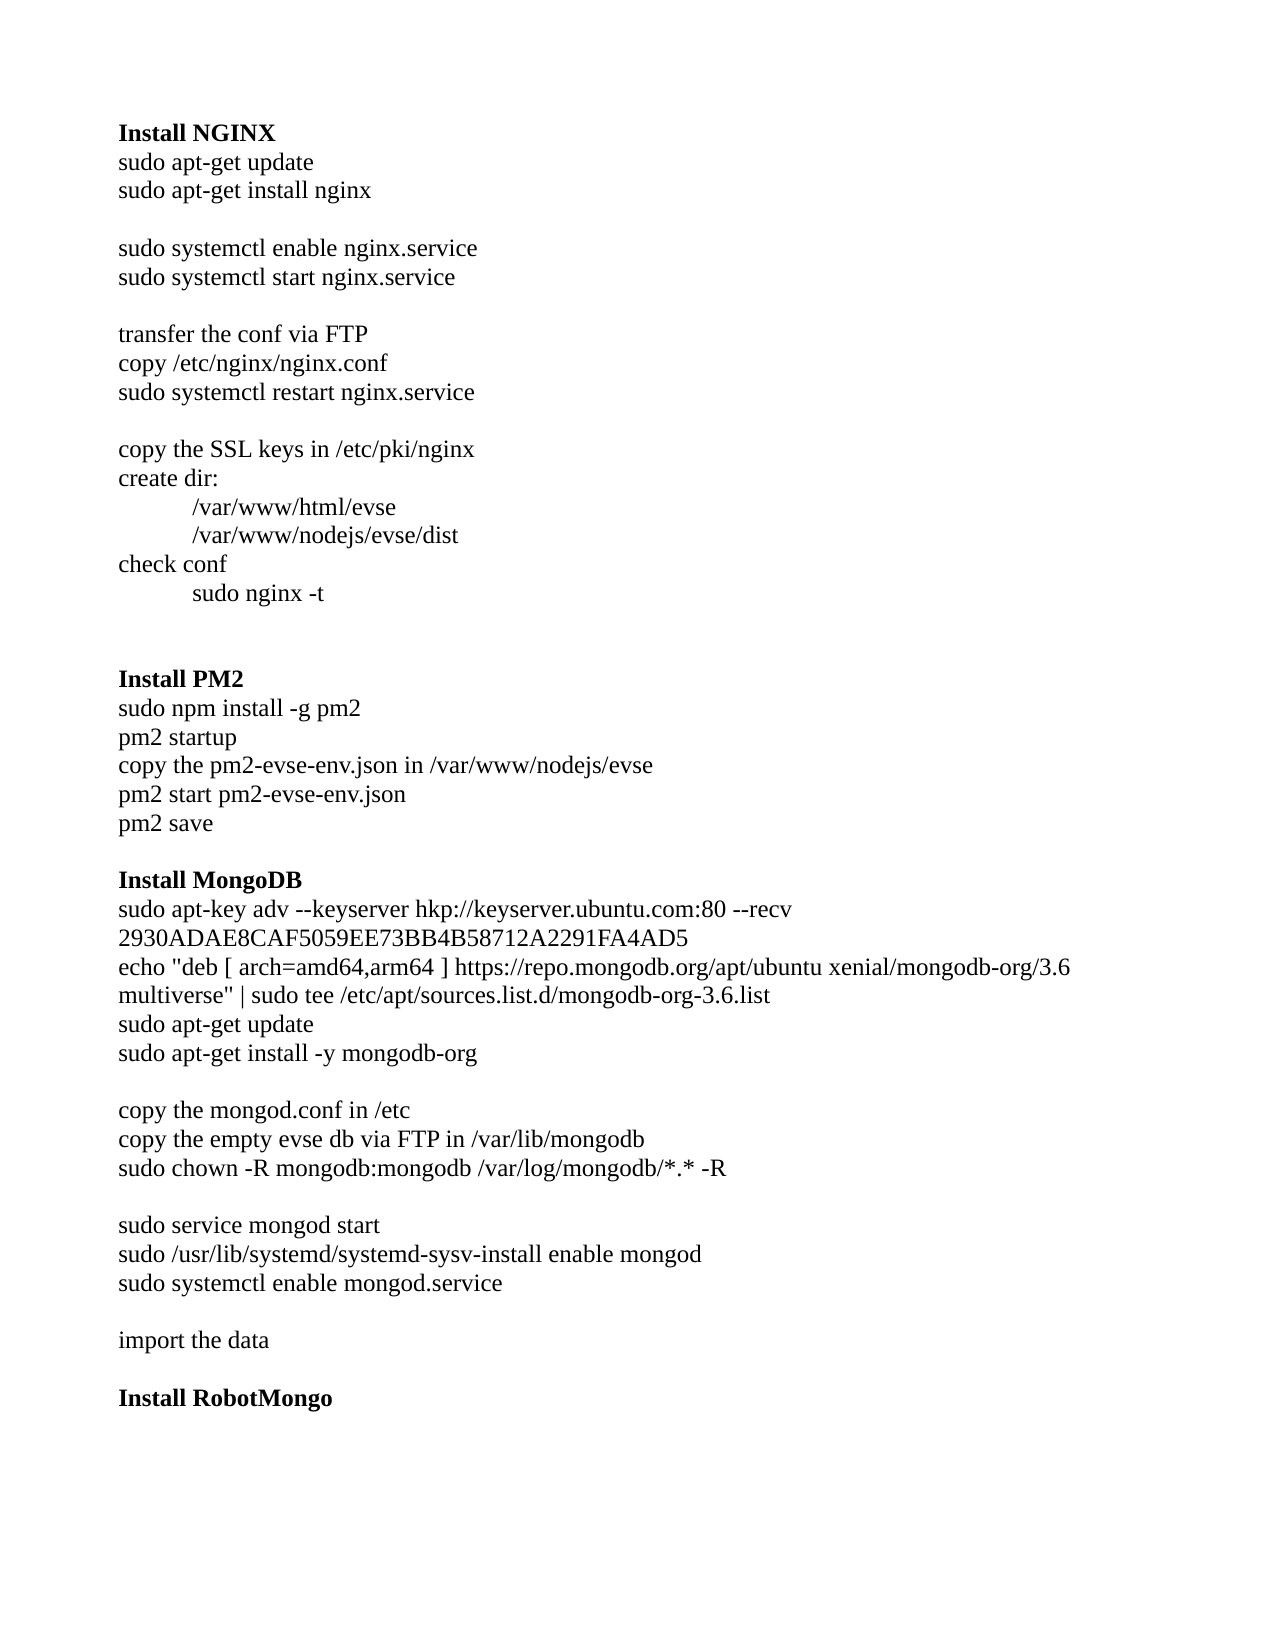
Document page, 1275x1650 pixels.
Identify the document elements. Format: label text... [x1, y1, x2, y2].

text check conf [118, 549, 1157, 578]
text pm2 start pm2-evse-env.json [118, 779, 1157, 808]
text import the data [118, 1326, 1157, 1354]
text Install RobotMongo [118, 1383, 1157, 1412]
text pm2 startup [118, 722, 1157, 751]
text Install MongoDB [118, 866, 1157, 894]
text sudo nginx -t [118, 578, 1157, 607]
text copy the empty evse db via FTP in /var/lib/mongodb [118, 1124, 1157, 1153]
text sudo apt-get install -y mongodb-org [118, 1038, 1157, 1067]
text /var/www/nodejs/evse/dist [118, 521, 1157, 549]
text sudo apt-get update [118, 147, 1157, 176]
text pm2 save [118, 808, 1157, 837]
text sudo systemctl enable nginx.service [118, 233, 1157, 262]
text create dir: [118, 463, 1157, 492]
text sudo chown -R mongodb:mongodb /var/log/mongodb/*.* -R [118, 1153, 1157, 1182]
text copy the SSL keys in /etc/pki/nginx [118, 434, 1157, 463]
text sudo apt-get install nginx [118, 176, 1157, 204]
text sudo /usr/lib/systemd/systemd-sysv-install enable mongod [118, 1239, 1157, 1268]
text sudo apt-get update [118, 1009, 1157, 1038]
text echo "deb [ arch=amd64,arm64 ] https://repo.mongodb.org/apt/ubuntu xenial/mongodb-org/3.6 multiverse" | sudo tee /etc/apt/sources.list.d/mongodb-org-3.6.list [118, 952, 1157, 1009]
text sudo systemctl start nginx.service [118, 262, 1157, 291]
text sudo service mongod start [118, 1211, 1157, 1239]
text Install NGINX [118, 118, 1157, 147]
text copy the mongod.conf in /etc [118, 1096, 1157, 1124]
text sudo apt-key adv --keyserver hkp://keyserver.ubuntu.com:80 --recv 2930ADAE8CAF5059EE73BB4B58712A2291FA4AD5 [118, 894, 1157, 952]
text /var/www/html/evse [118, 492, 1157, 521]
text Install PM2 [118, 664, 1157, 693]
text sudo systemctl restart nginx.service [118, 377, 1157, 406]
text copy the pm2-evse-env.json in /var/www/nodejs/evse [118, 751, 1157, 779]
text copy /etc/nginx/nginx.conf [118, 348, 1157, 377]
text sudo systemctl enable mongod.service [118, 1268, 1157, 1297]
text transfer the conf via FTP [118, 319, 1157, 348]
text sudo npm install -g pm2 [118, 693, 1157, 722]
